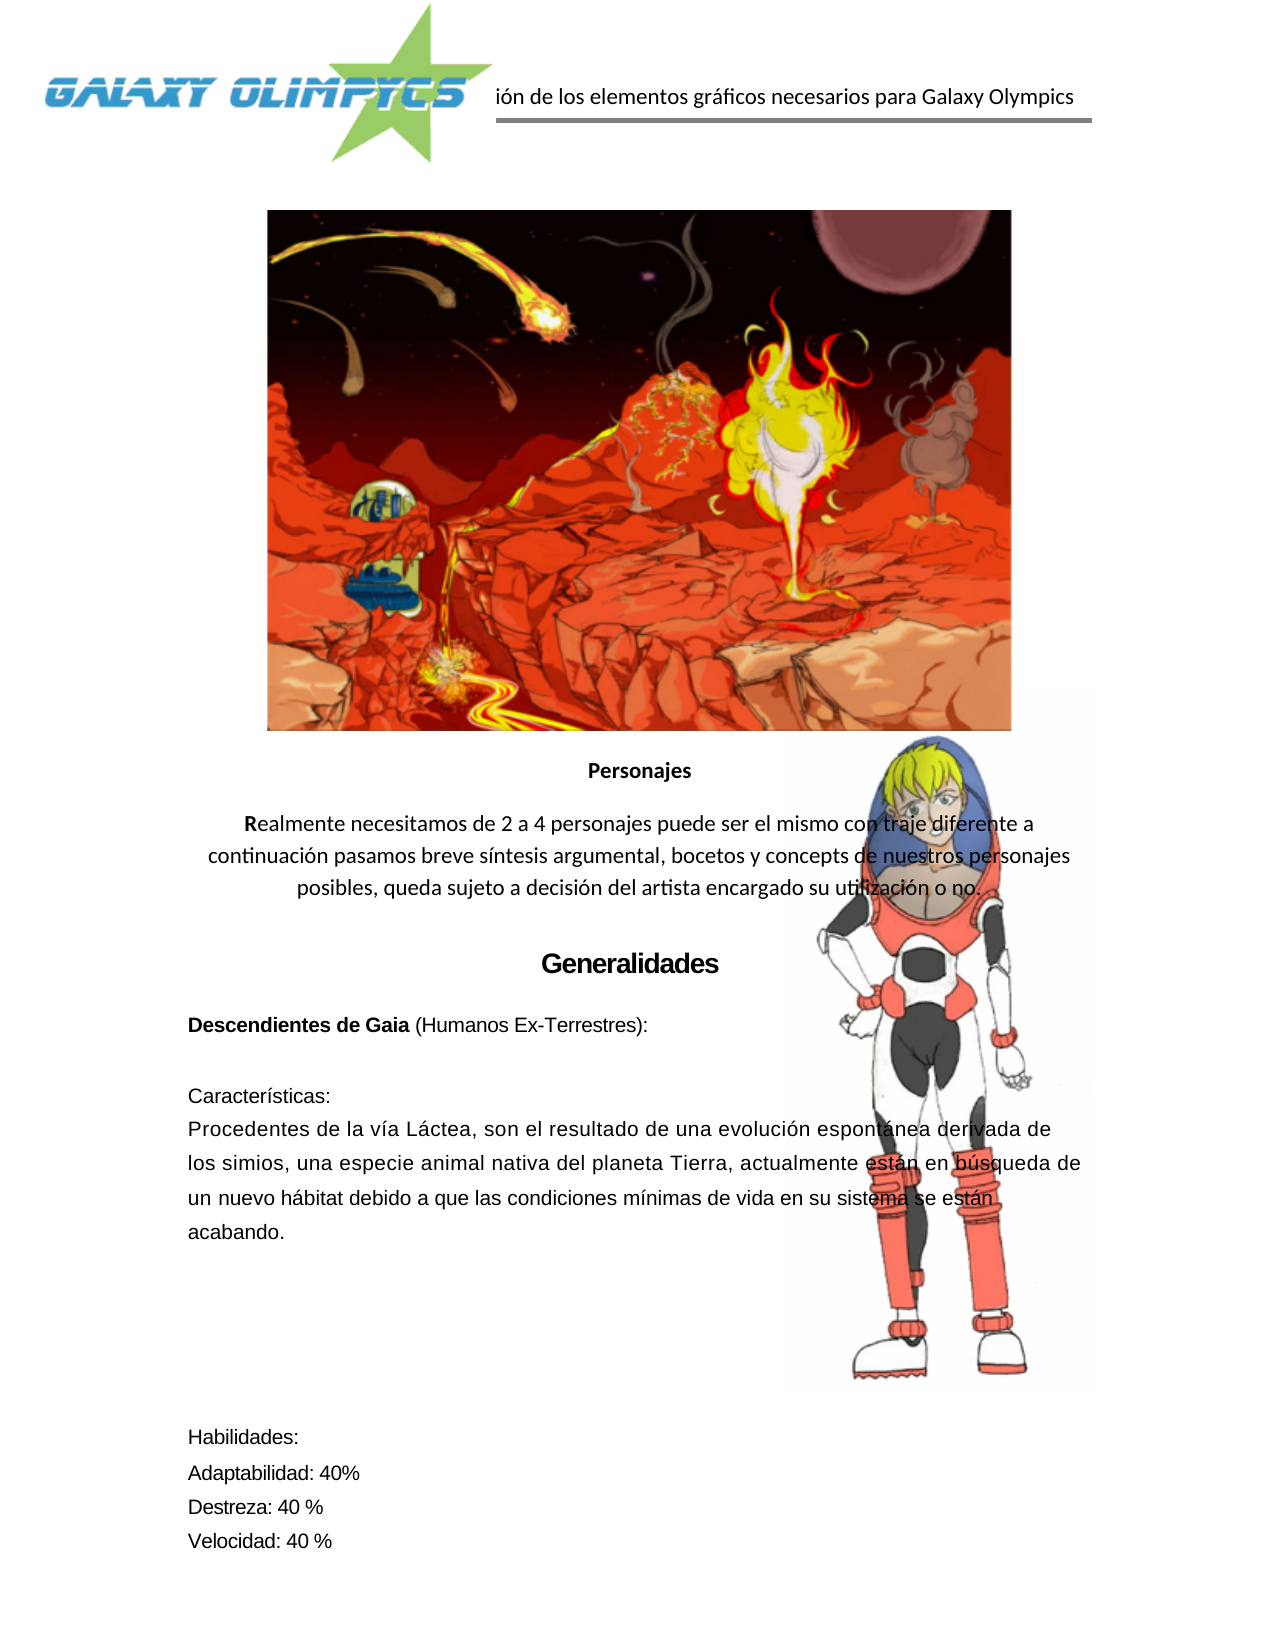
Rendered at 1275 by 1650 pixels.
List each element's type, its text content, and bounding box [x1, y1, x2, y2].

text Características: [188, 1082, 408, 1109]
text Adaptabilidad: 40% [188, 1452, 439, 1487]
text Velocidad: 40 % [188, 1521, 413, 1556]
text Destreza: 40 % [188, 1487, 406, 1521]
text Generalidades [541, 947, 770, 980]
text Realmente necesitamos de 2 a 4 personajes puede ser el mismo con traje diferente a continuación pasamos breve síntesis argumental, bocetos y concepts de nuestros personajes posibles, queda sujeto a decisión del artista encargado su utilización o no. [187, 809, 781, 901]
text Descendientes de Gaia (Humanos Ex-Terrestres): [188, 1001, 705, 1040]
text Procedentes de la vía Láctea, son el resultado de una evolución espontánea derivada de los simios, una especie animal nativa del planeta Tierra, actualmente están en búsqueda de un nuevo hábitat debido a que las condiciones mínimas de vida en su sistema se están acabando. [188, 1109, 781, 1246]
text Personajes [187, 756, 781, 784]
text Habilidades: [188, 1413, 381, 1452]
